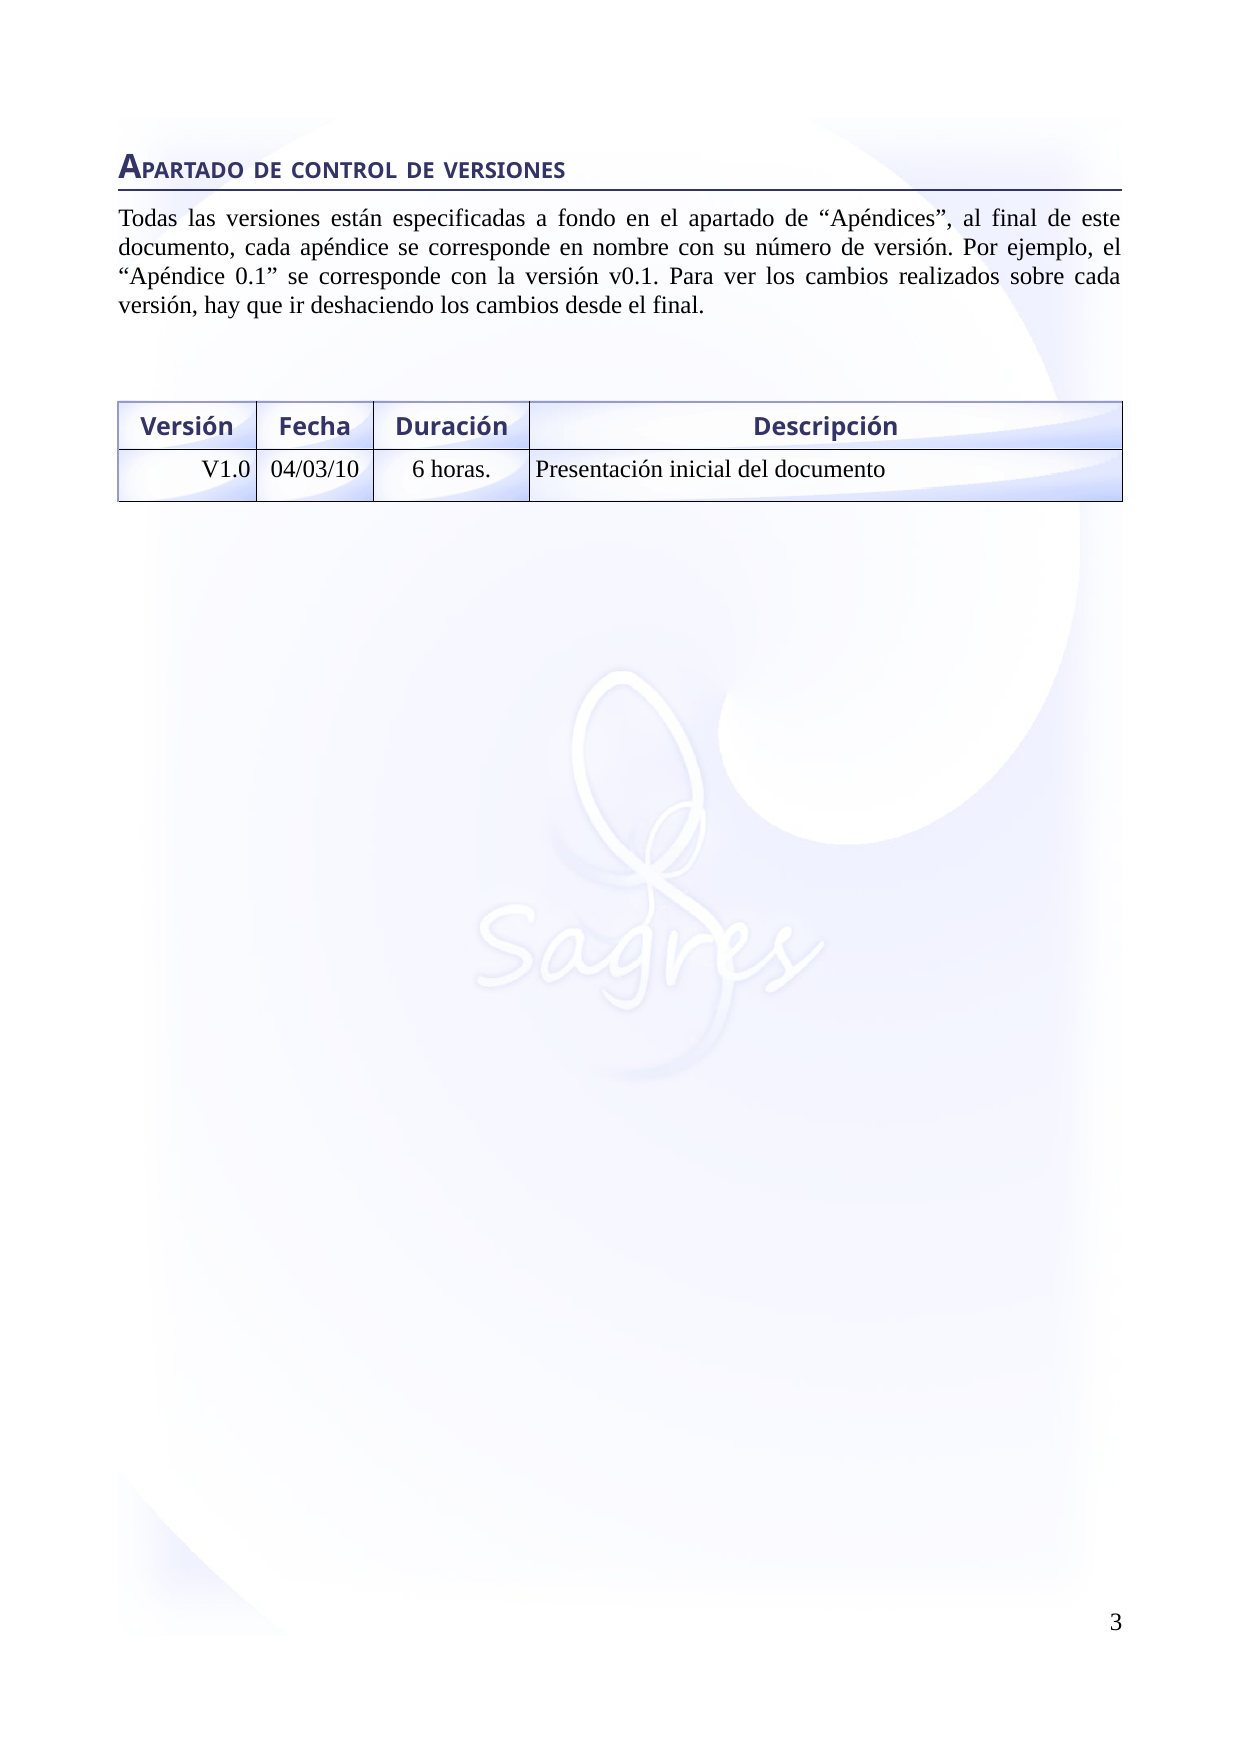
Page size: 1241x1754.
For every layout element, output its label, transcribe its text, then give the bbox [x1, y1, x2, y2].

picture [118, 318, 1122, 401]
table_cell 03/04/10 [257, 450, 373, 501]
table_header Fecha [257, 403, 373, 448]
table_cell Presentación inicial del documento [530, 450, 1122, 501]
picture [118, 191, 1122, 203]
text Todas las versiones están especificadas a fondo en el apartado de “Apéndices”, al final de este documento, cada apéndice se corresponde en nombre con su número de versión. Por ejemplo, el “Apéndice 0.1” se corresponde con la versión v0.1. Para ver los cambios realizados sobre cada versión, hay que ir deshaciendo los cambios desde el final. [118, 203, 1122, 318]
table_cell 6 horas. [374, 450, 529, 501]
subtitle Apartado de control de versiones [118, 143, 1122, 189]
table_cell V1.0 [119, 450, 256, 501]
picture [118, 502, 1122, 1636]
table_header Versión [119, 403, 256, 448]
table_header Descripción [530, 403, 1122, 448]
picture [118, 118, 1122, 143]
table_header Duración [374, 403, 529, 448]
